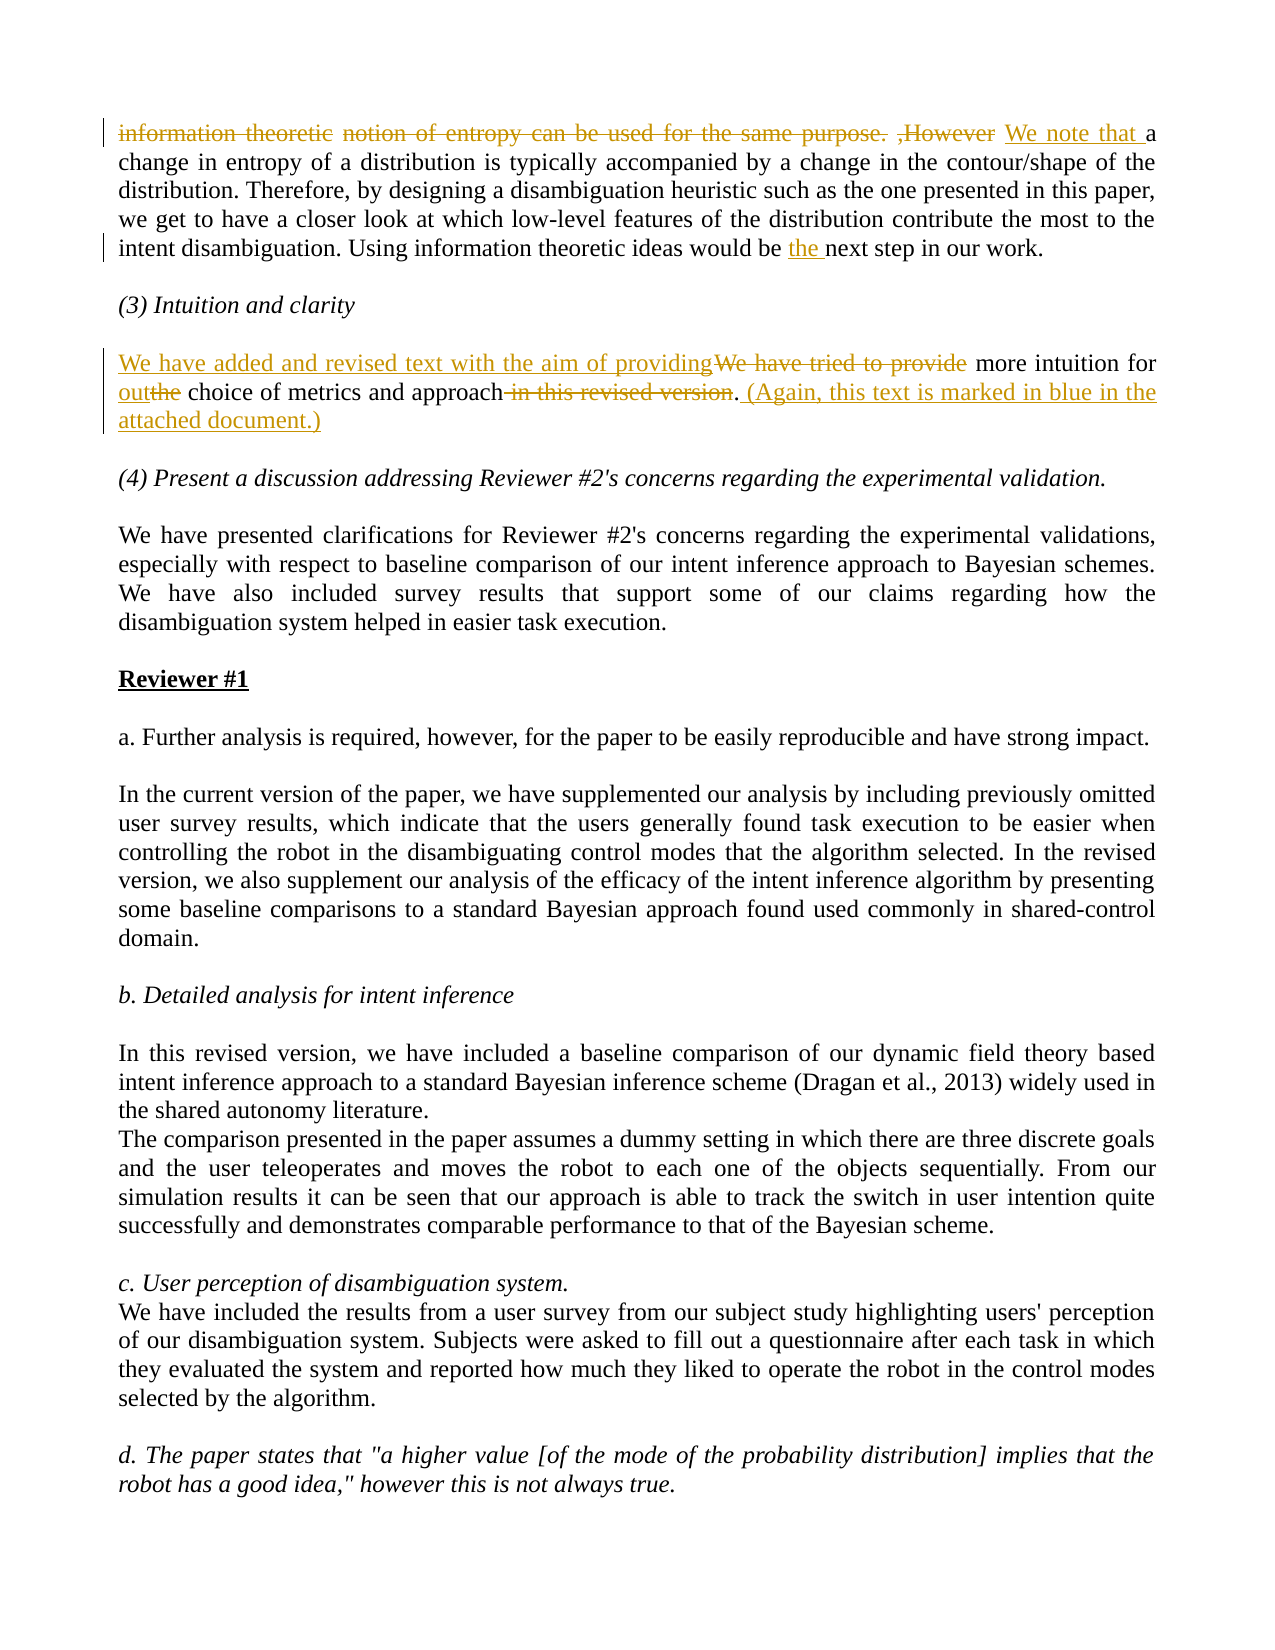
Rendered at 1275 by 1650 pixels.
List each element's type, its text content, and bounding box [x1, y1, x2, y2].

text b. Detailed analysis for intent inference [118, 981, 1157, 1009]
text In this revised version, we have included a baseline comparison of our dynamic field theory based intent inference approach to a standard Bayesian inference scheme (Dragan et al., 2013) widely used in the shared autonomy literature. [118, 1038, 1157, 1124]
text The comparison presented in the paper assumes a dummy setting in which there are three discrete goals and the user teleoperates and moves the robot to each one of the objects sequentially. From our simulation results it can be seen that our approach is able to track the switch in user intention quite successfully and demonstrates comparable performance to that of the Bayesian scheme. [118, 1124, 1157, 1239]
text c. User perception of disambiguation system. [118, 1268, 1157, 1297]
text d. The paper states that "a higher value [of the mode of the probability distribution] implies that the robot has a good idea," however this is not always true. [118, 1441, 1157, 1498]
text We have presented clarifications for Reviewer #2's concerns regarding the experimental validations, especially with respect to baseline comparison of our intent inference approach to Bayesian schemes. We have also included survey results that support some of our claims regarding how the disambiguation system helped in easier task execution. [118, 521, 1157, 636]
text Reviewer #1 [118, 664, 1157, 693]
text (4) Present a discussion addressing Reviewer #2's concerns regarding the experimental validation. [118, 463, 1157, 492]
text a. Further analysis is required, however, for the paper to be easily reproducible and have strong impact. [118, 722, 1157, 751]
text In the current version of the paper, we have supplemented our analysis by including previously omitted user survey results, which indicate that the users generally found task execution to be easier when controlling the robot in the disambiguating control modes that the algorithm selected. In the revised version, we also supplement our analysis of the efficacy of the intent inference algorithm by presenting some baseline comparisons to a standard Bayesian approach found used commonly in shared-control domain. [118, 779, 1157, 952]
text Regarding information gain, we agree that an information theoretic notion of entropy could also be used to solve the disambiguation problem---and towards this end, we have added text to this revision on the topic of information theory. In this article we introduce the idea of control subspace selection for the purpose of intent disambiguation. As a first exploration of this idea, we took the approach of investigating what features of shape of the probability distribution over goals can be most beneficial for intent disambiguation purposes. We note that a change in entropy of a distribution is typically accompanied by a change in the contour/shape of the distribution. Therefore, by designing a disambiguation heuristic such as the one presented in this paper, we get to have a closer look at which low-level features of the distribution contribute the most to the intent disambiguation. Using information theoretic ideas would be the next step in our work. [118, 118, 1157, 262]
text We have included the results from a user survey from our subject study highlighting users' perception of our disambiguation system. Subjects were asked to fill out a questionnaire after each task in which they evaluated the system and reported how much they liked to operate the robot in the control modes selected by the algorithm. [118, 1297, 1157, 1412]
text (3) Intuition and clarity [118, 291, 1157, 319]
text We have added and revised text with the aim of providing more intuition for out choice of metrics and approach. (Again, this text is marked in blue in the attached document.) [118, 348, 1157, 434]
